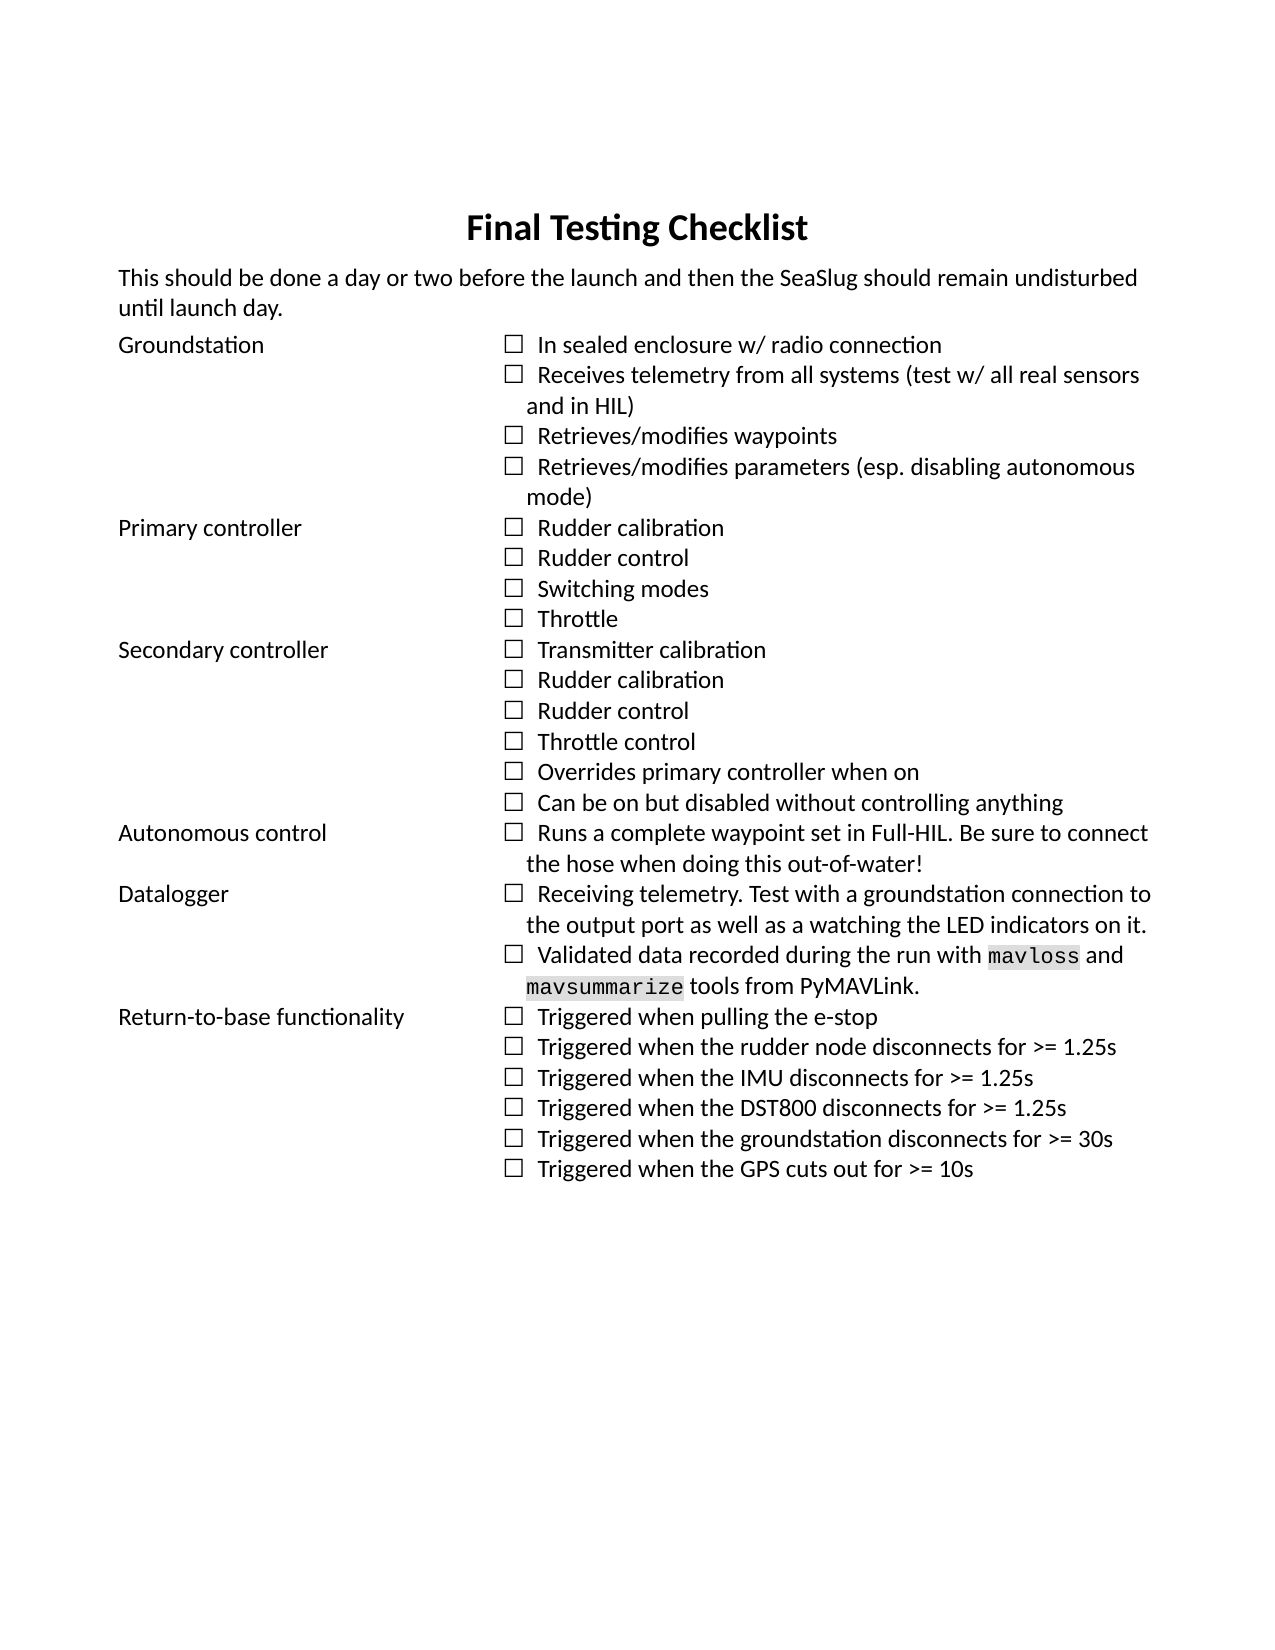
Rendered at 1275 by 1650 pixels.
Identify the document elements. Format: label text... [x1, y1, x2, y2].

table_cell Datalogger [118, 878, 502, 1001]
table_cell Primary controller [118, 512, 502, 634]
table_header Groundstation [118, 329, 502, 512]
table_cell Secondary controller [118, 634, 502, 817]
table_cell Return-to-base functionality [118, 1001, 502, 1184]
subtitle Final Testing Checklist [118, 203, 1157, 249]
table_header In sealed enclosure w/ radio connection Receives telemetry from all systems (test w/ all real sensors and in HIL) Retrieves/modifies waypoints Retrieves/modifies parameters (esp. disabling autonomous mode) [503, 329, 1157, 512]
table_cell Autonomous control [118, 817, 502, 878]
table_cell Transmitter calibration Rudder calibration Rudder control Throttle control Overrides primary controller when on Can be on but disabled without controlling anything [503, 634, 1157, 817]
table_cell Receiving telemetry. Test with a groundstation connection to the output port as well as a watching the LED indicators on it. Validated data recorded during the run with mavloss and mavsummarize tools from PyMAVLink. [503, 878, 1157, 1001]
table_cell Runs a complete waypoint set in Full-HIL. Be sure to connect the hose when doing this out-of-water! [503, 817, 1157, 878]
text This should be done a day or two before the launch and then the SeaSlug should remain undisturbed until launch day. [118, 262, 1157, 323]
table_cell Rudder calibration Rudder control Switching modes Throttle [503, 512, 1157, 634]
table_cell Triggered when pulling the e-stop Triggered when the rudder node disconnects for >= 1.25s Triggered when the IMU disconnects for >= 1.25s Triggered when the DST800 disconnects for >= 1.25s Triggered when the groundstation disconnects for >= 30s Triggered when the GPS cuts out for >= 10s [503, 1001, 1157, 1184]
